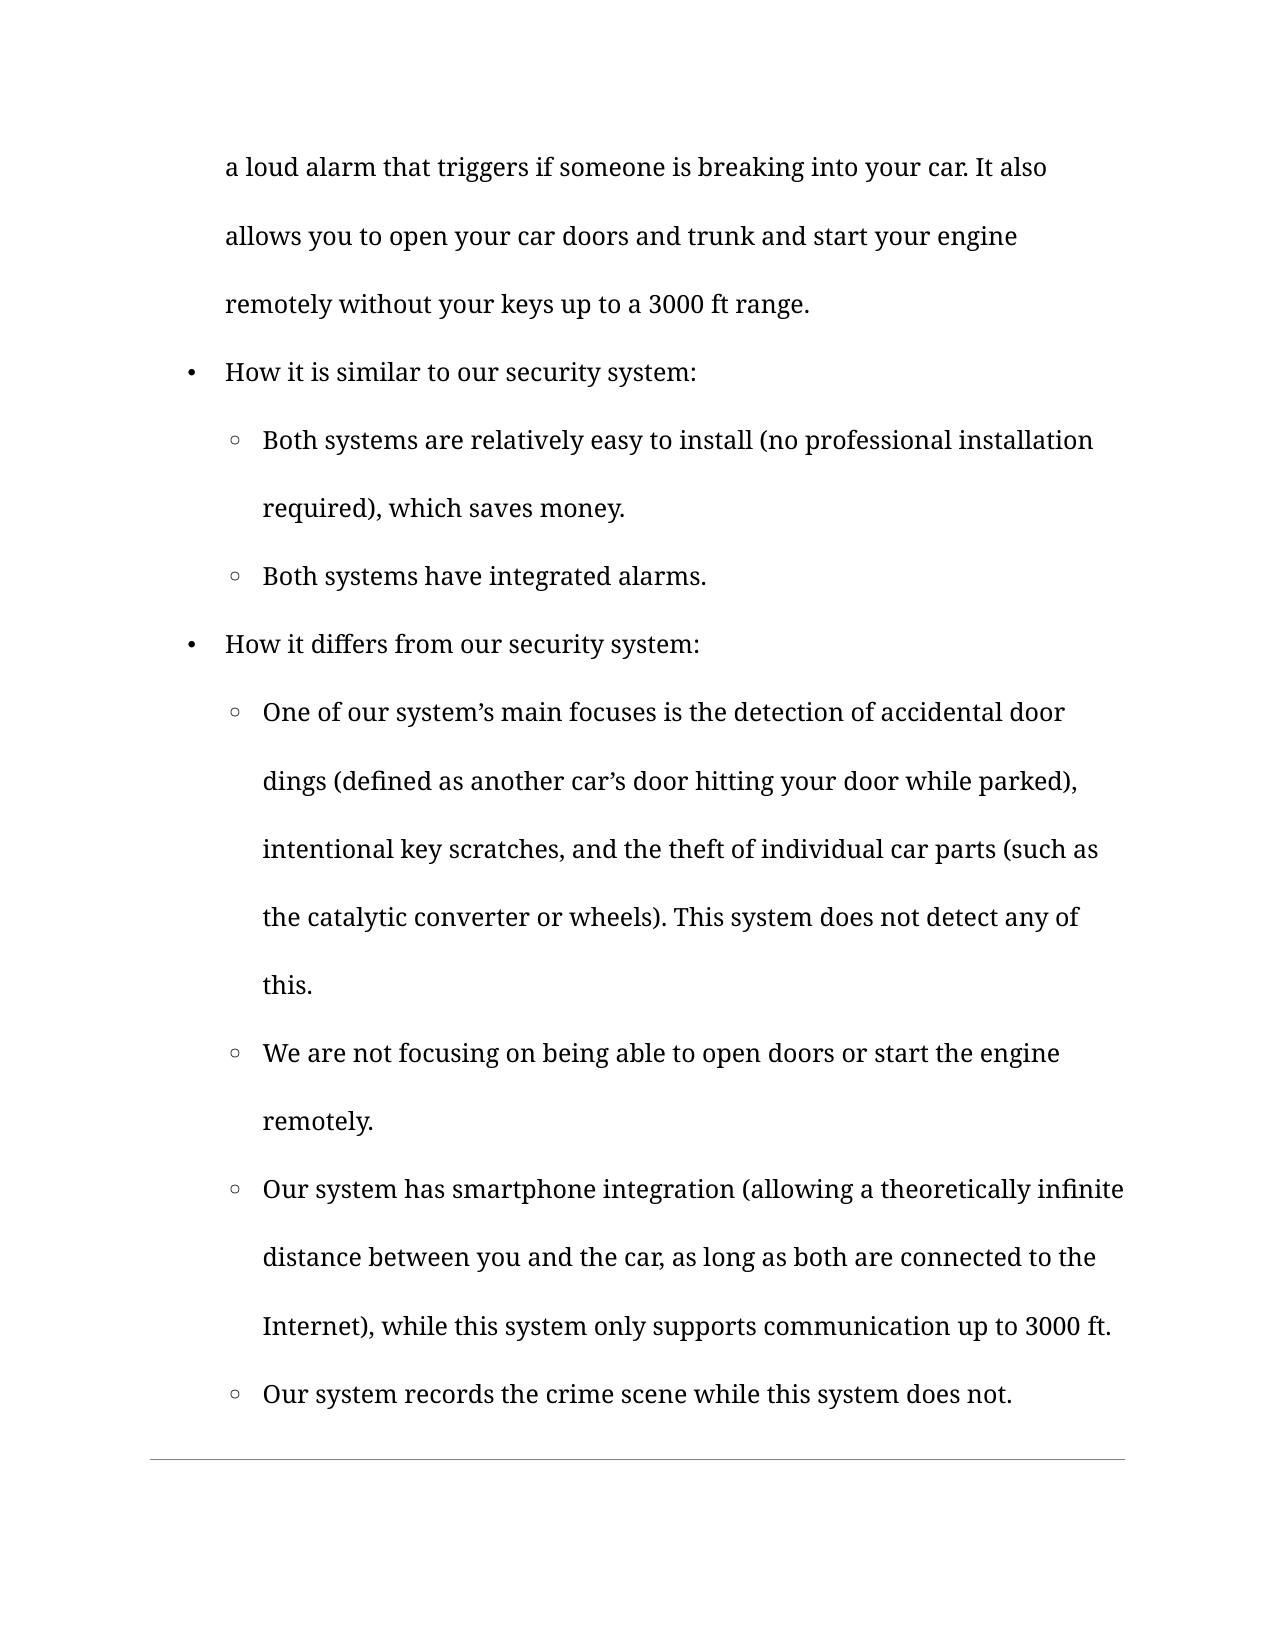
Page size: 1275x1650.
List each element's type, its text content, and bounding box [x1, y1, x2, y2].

list a loud alarm that triggers if someone is breaking into your car. It also allows you to open your car doors and trunk and start your engine remotely without your keys up to a 3000 ft range. [187, 150, 1125, 320]
list Our system has smartphone integration (allowing a theoretically infinite distance between you and the car, as long as both are connected to the Internet), while this system only supports communication up to 3000 ft. [225, 1172, 1125, 1342]
list How it is similar to our security system: [187, 354, 1125, 388]
list Our system records the crime scene while this system does not. [225, 1376, 1125, 1410]
list How it differs from our security system: [187, 627, 1125, 661]
list One of our system’s main focuses is the detection of accidental door dings (defined as another car’s door hitting your door while parked), intentional key scratches, and the theft of individual car parts (such as the catalytic converter or wheels). This system does not detect any of this. [225, 695, 1125, 1002]
list We are not focusing on being able to open doors or start the engine remotely. [225, 1036, 1125, 1138]
list Both systems have integrated alarms. [225, 559, 1125, 593]
list Both systems are relatively easy to install (no professional installation required), which saves money. [225, 422, 1125, 525]
